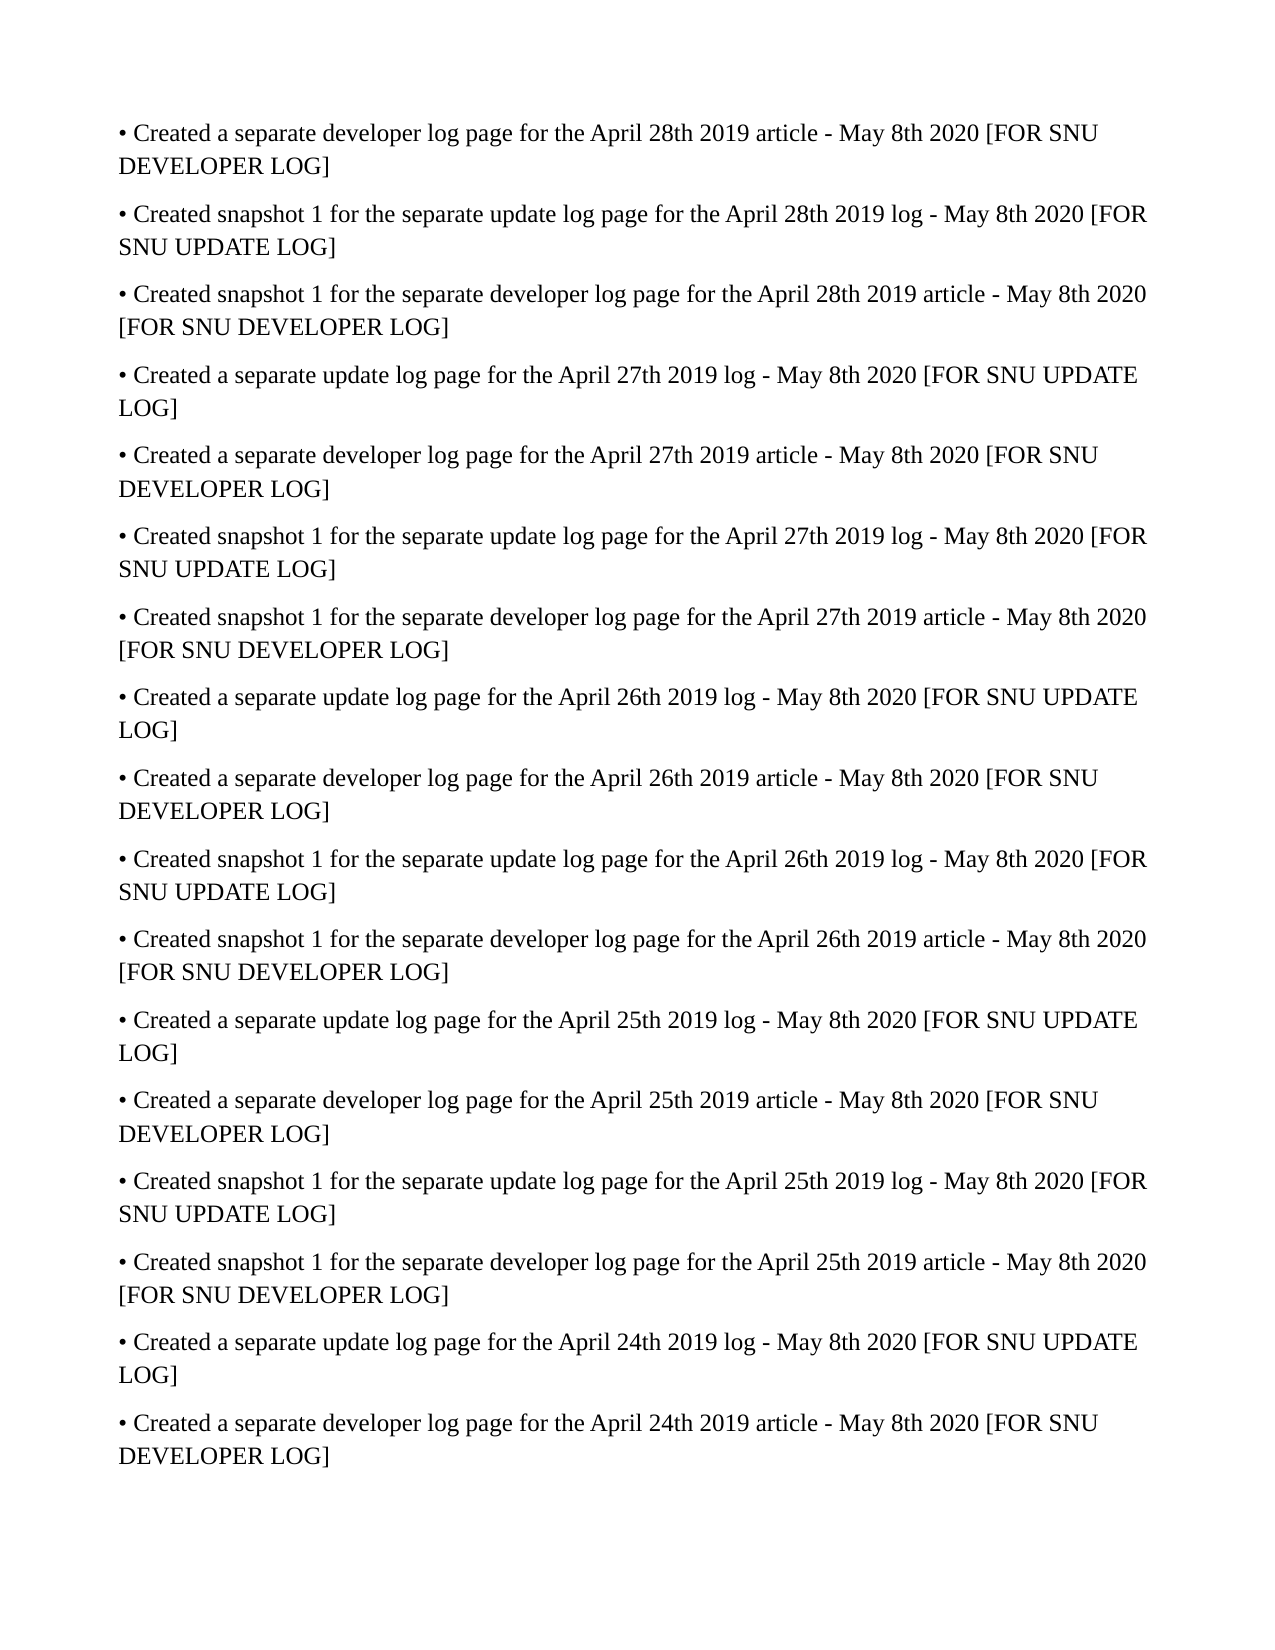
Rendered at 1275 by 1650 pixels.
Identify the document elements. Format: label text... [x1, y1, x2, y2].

text • Created a separate developer log page for the April 28th 2019 article - May 8th 2020 [FOR SNU DEVELOPER LOG] [118, 118, 1157, 180]
text • Created snapshot 1 for the separate update log page for the April 28th 2019 log - May 8th 2020 [FOR SNU UPDATE LOG] [118, 199, 1157, 261]
text • Created a separate update log page for the April 27th 2019 log - May 8th 2020 [FOR SNU UPDATE LOG] [118, 360, 1157, 422]
text • Created snapshot 1 for the separate developer log page for the April 26th 2019 article - May 8th 2020 [FOR SNU DEVELOPER LOG] [118, 924, 1157, 986]
text • Created snapshot 1 for the separate update log page for the April 27th 2019 log - May 8th 2020 [FOR SNU UPDATE LOG] [118, 521, 1157, 583]
text • Created a separate developer log page for the April 26th 2019 article - May 8th 2020 [FOR SNU DEVELOPER LOG] [118, 763, 1157, 825]
text • Created snapshot 1 for the separate developer log page for the April 28th 2019 article - May 8th 2020 [FOR SNU DEVELOPER LOG] [118, 279, 1157, 341]
text • Created a separate developer log page for the April 25th 2019 article - May 8th 2020 [FOR SNU DEVELOPER LOG] [118, 1086, 1157, 1147]
text • Created a separate update log page for the April 24th 2019 log - May 8th 2020 [FOR SNU UPDATE LOG] [118, 1327, 1157, 1389]
text • Created snapshot 1 for the separate update log page for the April 26th 2019 log - May 8th 2020 [FOR SNU UPDATE LOG] [118, 844, 1157, 906]
text • Created snapshot 1 for the separate developer log page for the April 27th 2019 article - May 8th 2020 [FOR SNU DEVELOPER LOG] [118, 602, 1157, 664]
text • Created a separate update log page for the April 25th 2019 log - May 8th 2020 [FOR SNU UPDATE LOG] [118, 1005, 1157, 1067]
text • Created a separate developer log page for the April 27th 2019 article - May 8th 2020 [FOR SNU DEVELOPER LOG] [118, 441, 1157, 502]
text • Created a separate update log page for the April 26th 2019 log - May 8th 2020 [FOR SNU UPDATE LOG] [118, 682, 1157, 744]
text • Created a separate developer log page for the April 24th 2019 article - May 8th 2020 [FOR SNU DEVELOPER LOG] [118, 1408, 1157, 1470]
text • Created snapshot 1 for the separate update log page for the April 25th 2019 log - May 8th 2020 [FOR SNU UPDATE LOG] [118, 1166, 1157, 1228]
text • Created snapshot 1 for the separate developer log page for the April 25th 2019 article - May 8th 2020 [FOR SNU DEVELOPER LOG] [118, 1247, 1157, 1309]
